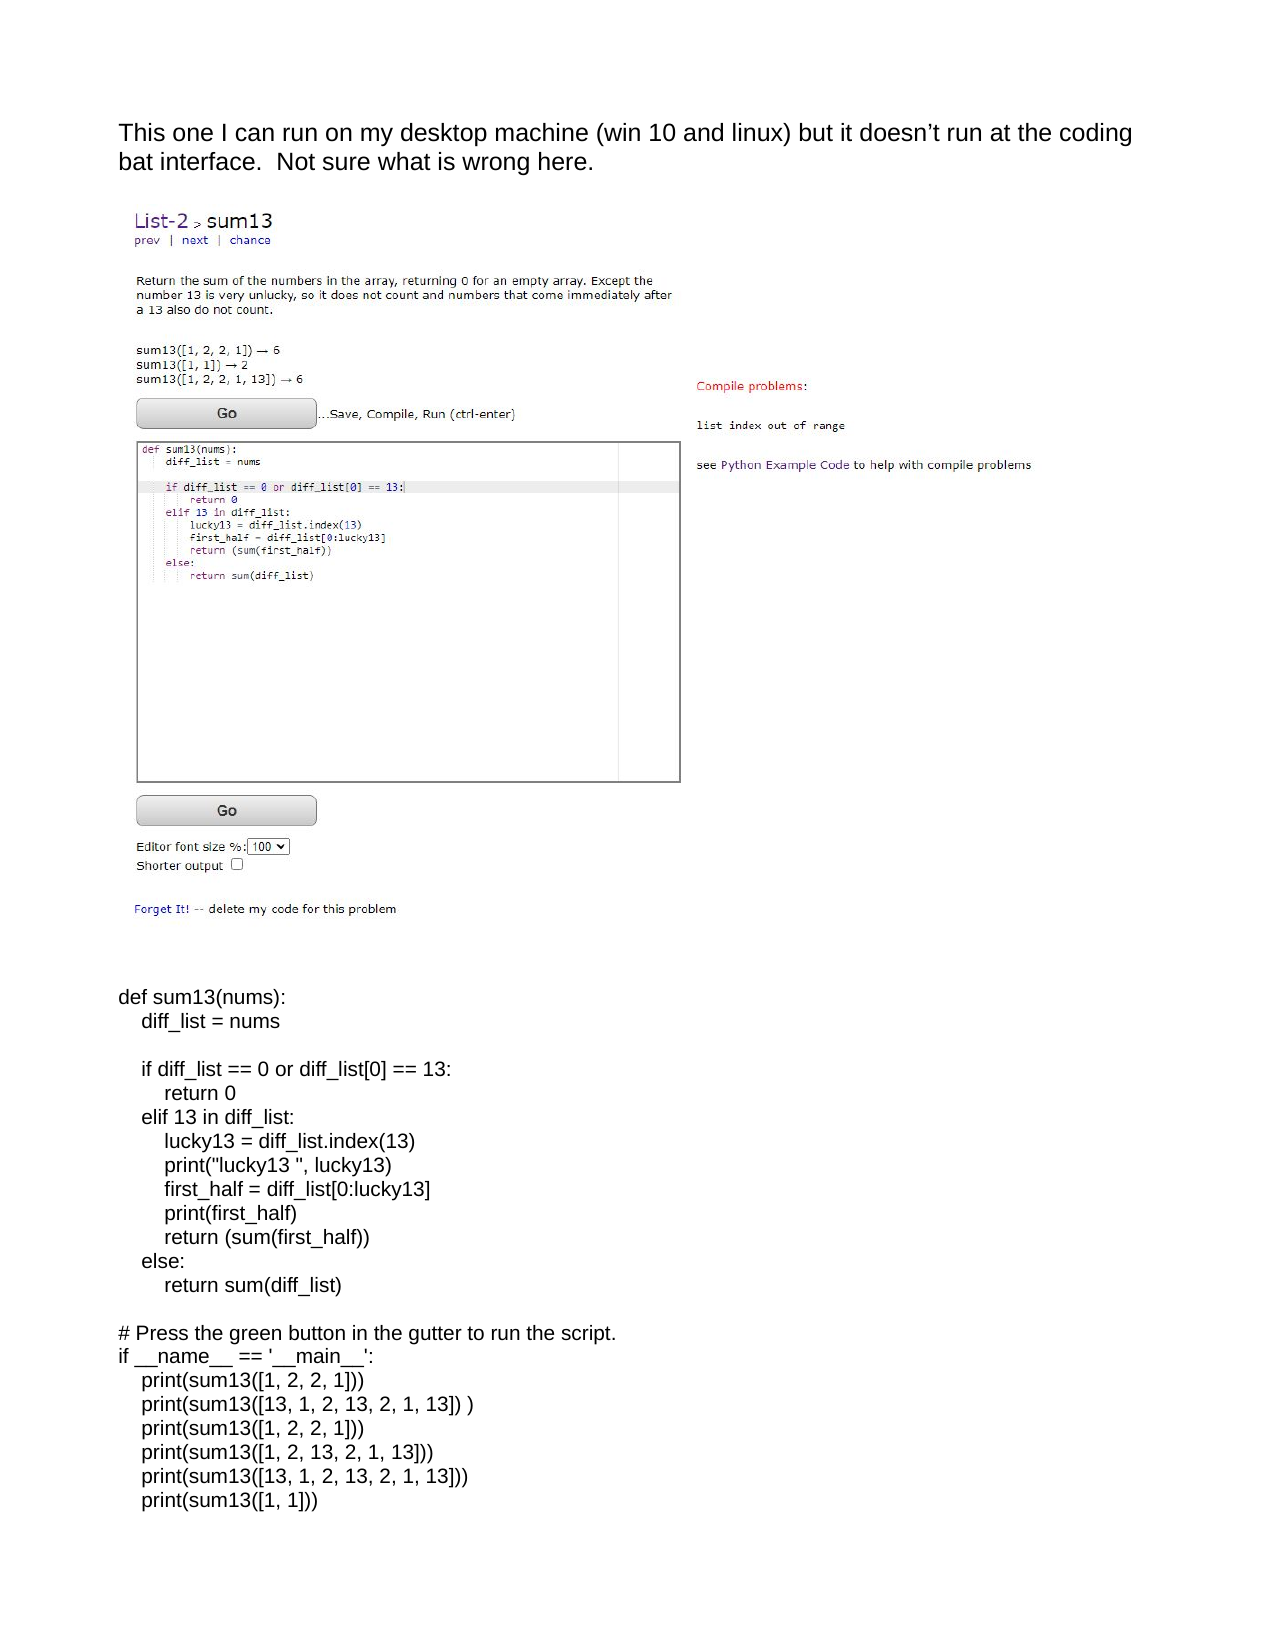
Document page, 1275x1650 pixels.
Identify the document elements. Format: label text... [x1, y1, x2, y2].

text def sum13(nums): [118, 985, 1157, 1009]
text This one I can run on my desktop machine (win 10 and linux) but it doesn’t run at the coding bat interface. Not sure what is wrong here. [118, 118, 1157, 176]
text else: [118, 1248, 1157, 1272]
picture [118, 204, 1157, 928]
text print(sum13([13, 1, 2, 13, 2, 1, 13]) ) [118, 1392, 1157, 1416]
text return sum(diff_list) [118, 1272, 1157, 1296]
text print(sum13([1, 2, 2, 1])) [118, 1368, 1157, 1392]
text # Press the green button in the gutter to run the script. [118, 1320, 1157, 1344]
text print(sum13([1, 1])) [118, 1488, 1157, 1512]
text print(first_half) [118, 1201, 1157, 1224]
text print(sum13([13, 1, 2, 13, 2, 1, 13])) [118, 1464, 1157, 1488]
text if __name__ == '__main__': [118, 1344, 1157, 1368]
text if diff_list == 0 or diff_list[0] == 13: [118, 1057, 1157, 1081]
text lucky13 = diff_list.index(13) [118, 1129, 1157, 1153]
text return (sum(first_half)) [118, 1224, 1157, 1248]
text return 0 [118, 1081, 1157, 1105]
text print("lucky13 ", lucky13) [118, 1153, 1157, 1177]
text print(sum13([1, 2, 13, 2, 1, 13])) [118, 1440, 1157, 1464]
text first_half = diff_list[0:lucky13] [118, 1177, 1157, 1201]
text print(sum13([1, 2, 2, 1])) [118, 1416, 1157, 1440]
text diff_list = nums [118, 1009, 1157, 1033]
text elif 13 in diff_list: [118, 1105, 1157, 1129]
